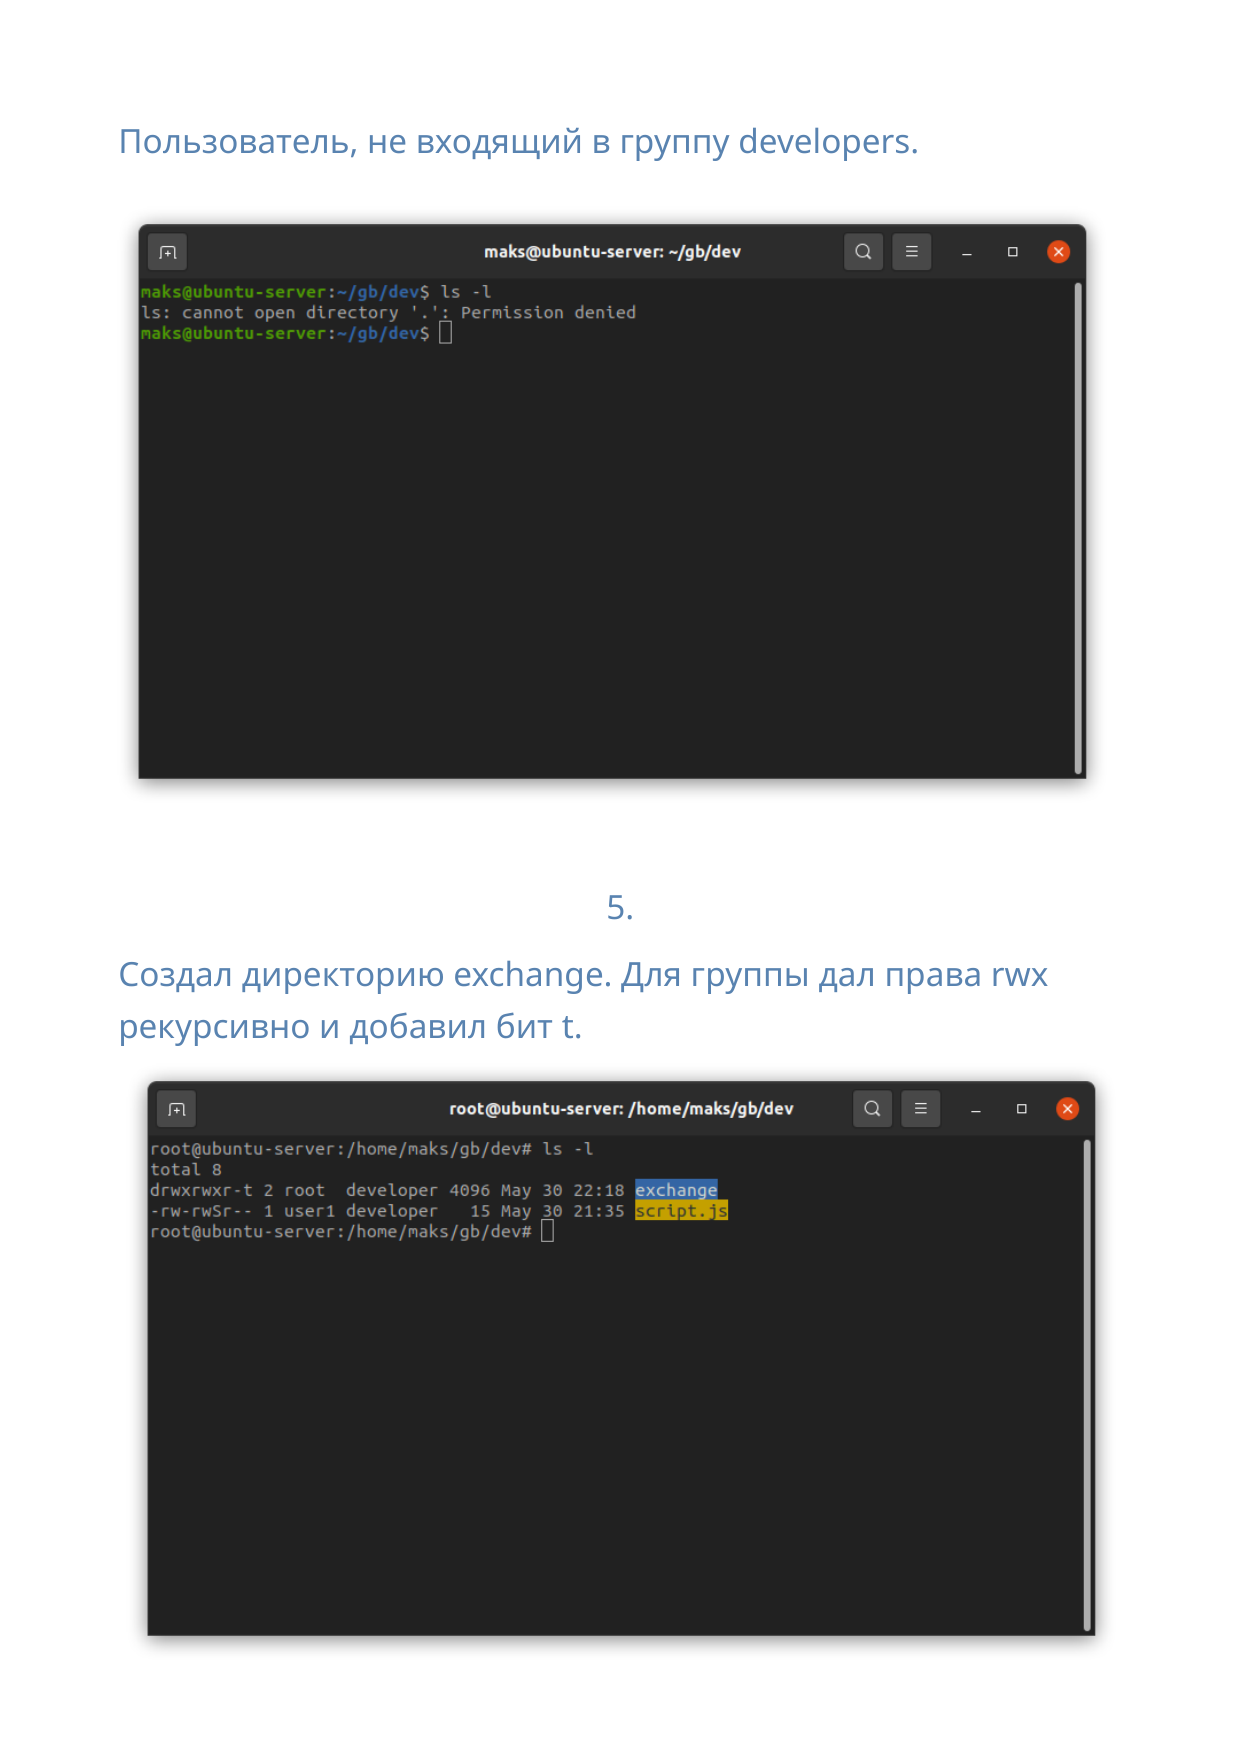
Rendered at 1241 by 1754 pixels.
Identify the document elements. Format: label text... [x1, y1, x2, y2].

text Пользователь, не входящий в группу developers. [118, 118, 1122, 163]
picture [110, 199, 1115, 811]
text Создал директорию exchange. Для группы дал права rwx рекурсивно и добавил бит t. [118, 951, 1122, 1048]
text 5. [118, 884, 1122, 929]
picture [119, 1056, 1124, 1668]
